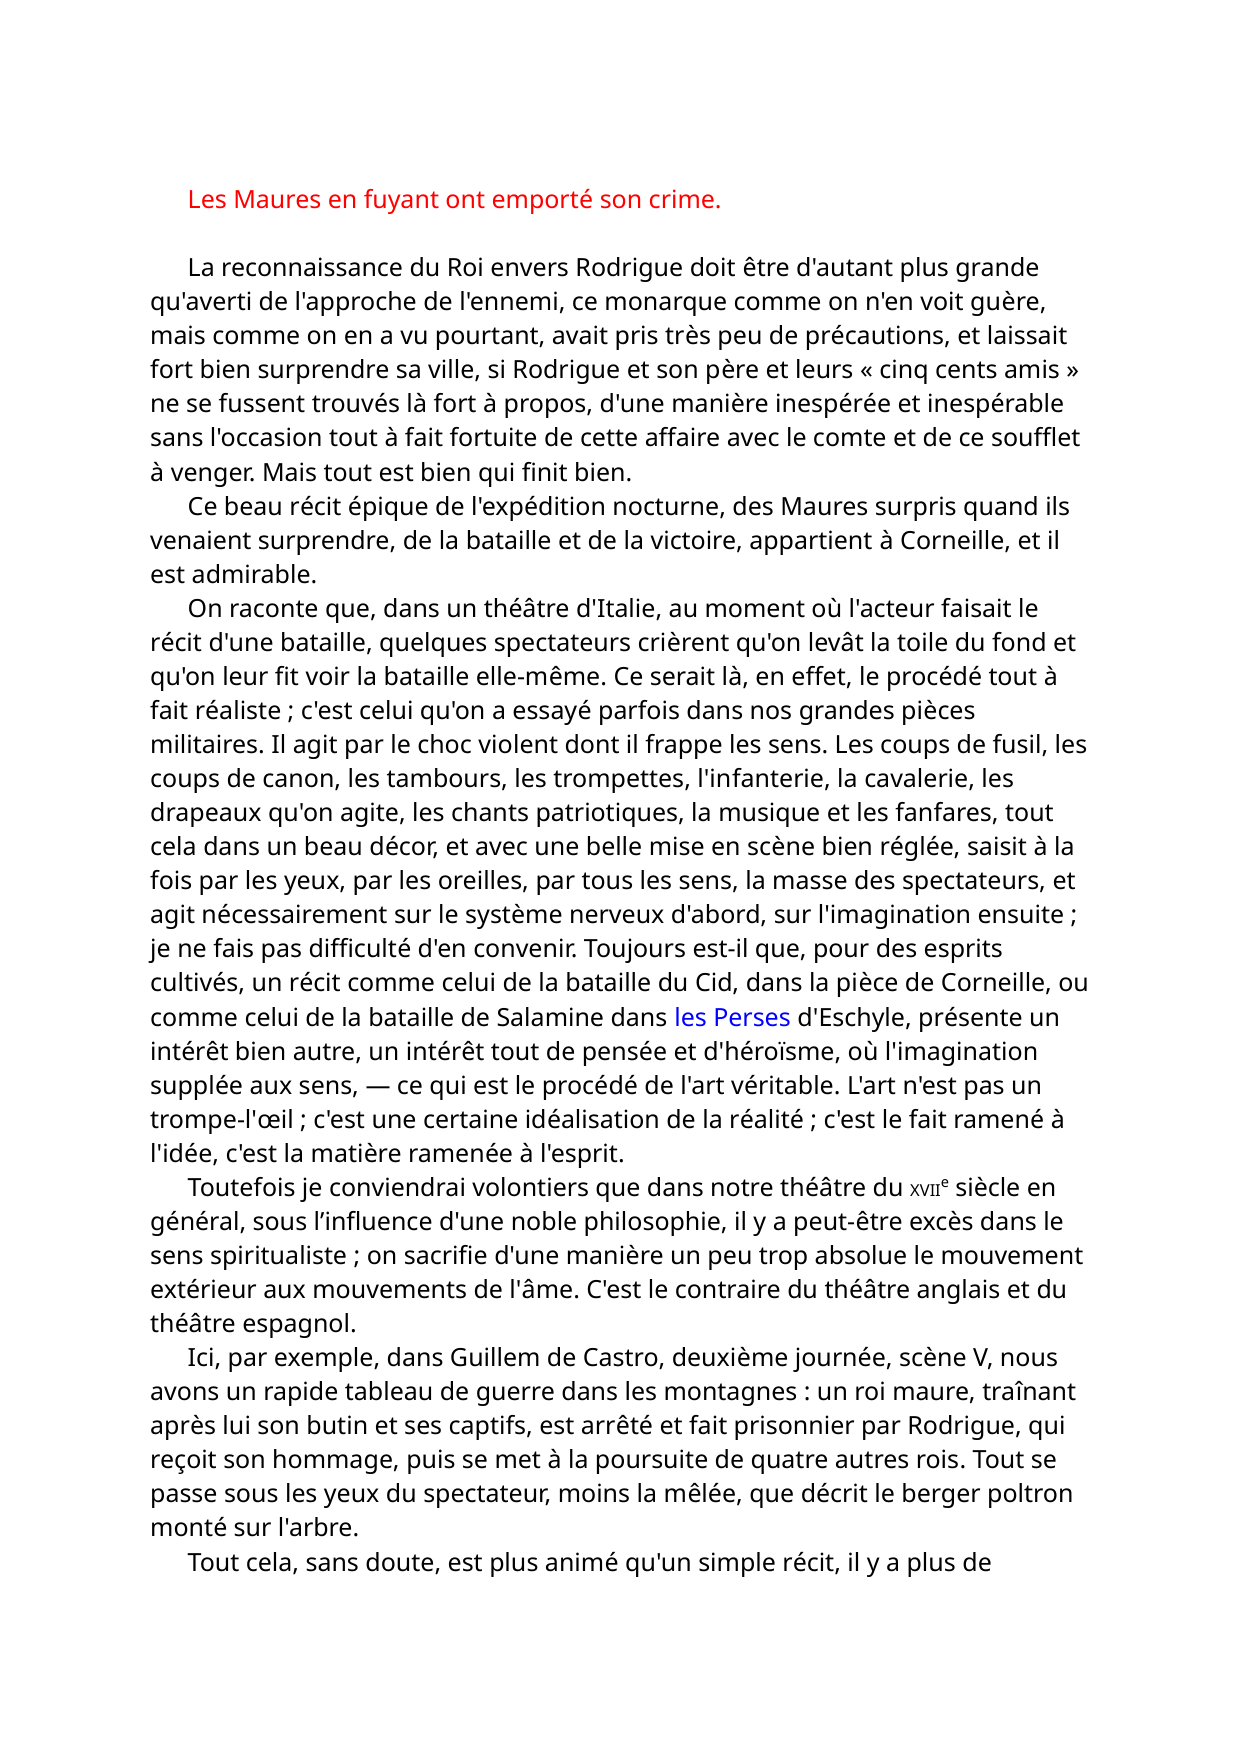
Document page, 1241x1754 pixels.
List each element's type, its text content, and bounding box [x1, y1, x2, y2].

text Ce beau récit épique de l'expédition nocturne, des Maures surpris quand ils venaient surprendre, de la bataille et de la victoire, appartient à Cor­neille, et il est admirable. [150, 488, 1091, 590]
text Tout cela, sans doute, est plus animé qu'un simple récit, il y a plus de [150, 1544, 1091, 1578]
text Toutefois je conviendrai volontiers que dans notre théâtre du xviie siècle en général, sous l’influence d'une noble philosophie, il y a peut-être excès dans le sens spiritualiste ; on sacrifie d'une manière un peu trop absolue le mouvement extérieur aux mouvements de l'âme. C'est le con­traire du théâtre anglais et du théâtre espagnol. [150, 1169, 1091, 1340]
text La reconnaissance du Roi envers Rodrigue doit être d'autant plus grande qu'averti de l'approche de l'ennemi, ce monarque comme on n'en voit guère, mais comme on en a vu pourtant, avait pris très peu de précautions, et laissait fort bien sur­prendre sa ville, si Rodrigue et son père et leurs « cinq cents amis » ne se fussent trouvés là fort à propos, d'une manière inespérée et inespérable sans l'occasion tout à fait fortuite de cette affaire avec le comte et de ce soufflet à venger. Mais tout est bien qui finit bien. [150, 250, 1091, 488]
text Ici, par exemple, dans Guillem de Castro, deuxième journée, scène V, nous avons un rapide tableau de guerre dans les montagnes : un roi maure, traînant après lui son butin et ses captifs, est arrêté et fait prisonnier par Rodrigue, qui re­çoit son hommage, puis se met à la poursuite de quatre autres rois. Tout se passe sous les yeux du spectateur, moins la mêlée, que décrit le berger poltron monté sur l'arbre. [150, 1340, 1091, 1544]
text On raconte que, dans un théâtre d'Italie, au moment où l'acteur faisait le récit d'une bataille, quelques spectateurs crièrent qu'on levât la toile du fond et qu'on leur fit voir la bataille elle-même. Ce serait là, en effet, le procédé tout à fait réa­liste ; c'est celui qu'on a essayé parfois dans nos grandes pièces militaires. Il agit par le choc vio­lent dont il frappe les sens. Les coups de fusil, les coups de canon, les tambours, les trompettes, l'in­fanterie, la cavalerie, les drapeaux qu'on agite, les chants patriotiques, la musique et les fanfares, tout cela dans un beau décor, et avec une belle mise en scène bien réglée, saisit à la fois par les yeux, par les oreilles, par tous les sens, la masse des spectateurs, et agit nécessairement sur le système nerveux d'abord, sur l'imagination ensuite ; je ne fais pas difficulté d'en convenir. Toujours est-il que, pour des esprits cultivés, un récit comme celui de la bataille du Cid, dans la pièce de Cor­neille, ou comme celui de la bataille de Salamine dans les Perses d'Eschyle, présente un intérêt bien autre, un intérêt tout de pensée et d'héroïsme, où l'imagination supplée aux sens, — ce qui est le procédé de l'art véritable. L'art n'est pas un trompe-l'œil ; c'est une certaine idéalisation de la réalité ; c'est le fait ramené à l'idée, c'est la ma­tière ramenée à l'esprit. [150, 590, 1091, 1169]
text Les Maures en fuyant ont emporté son crime. [150, 182, 1091, 216]
